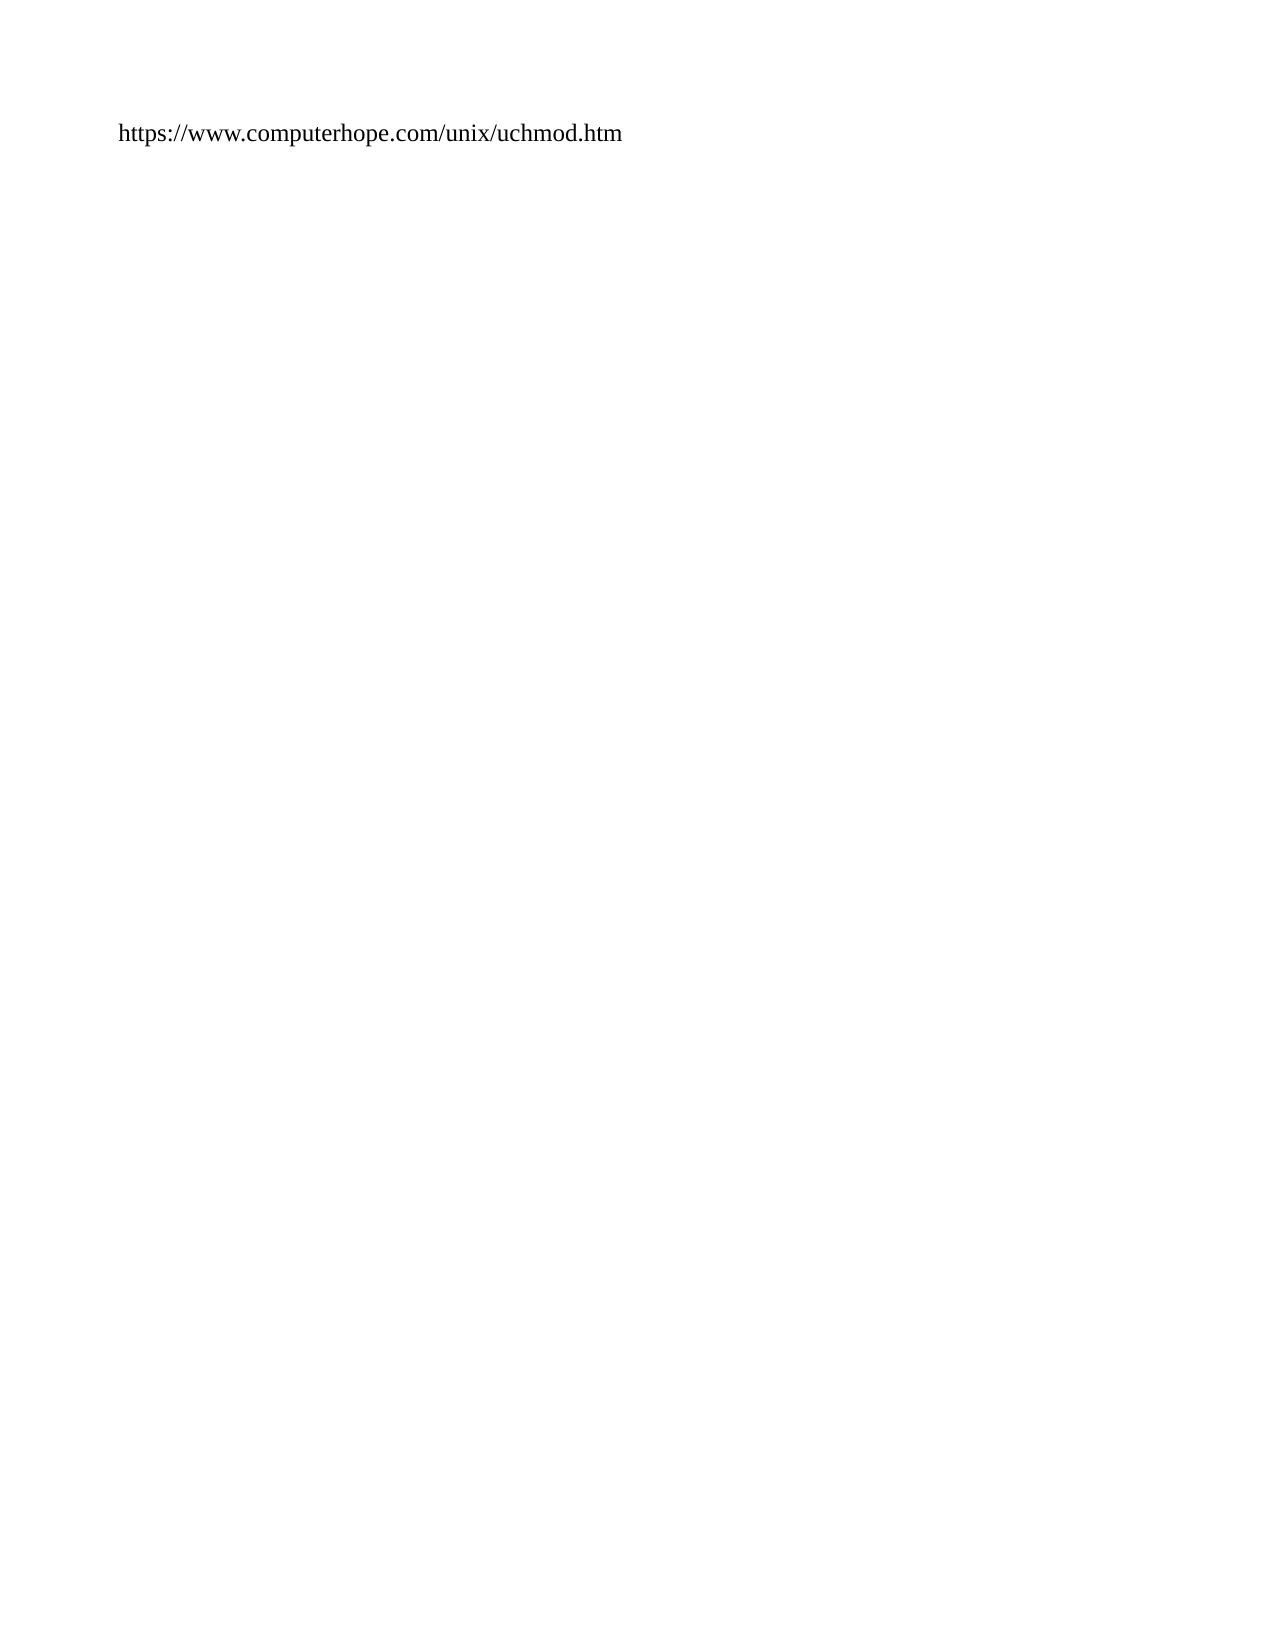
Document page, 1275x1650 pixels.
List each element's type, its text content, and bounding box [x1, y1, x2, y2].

text https://www.computerhope.com/unix/uchmod.htm [118, 118, 1157, 147]
